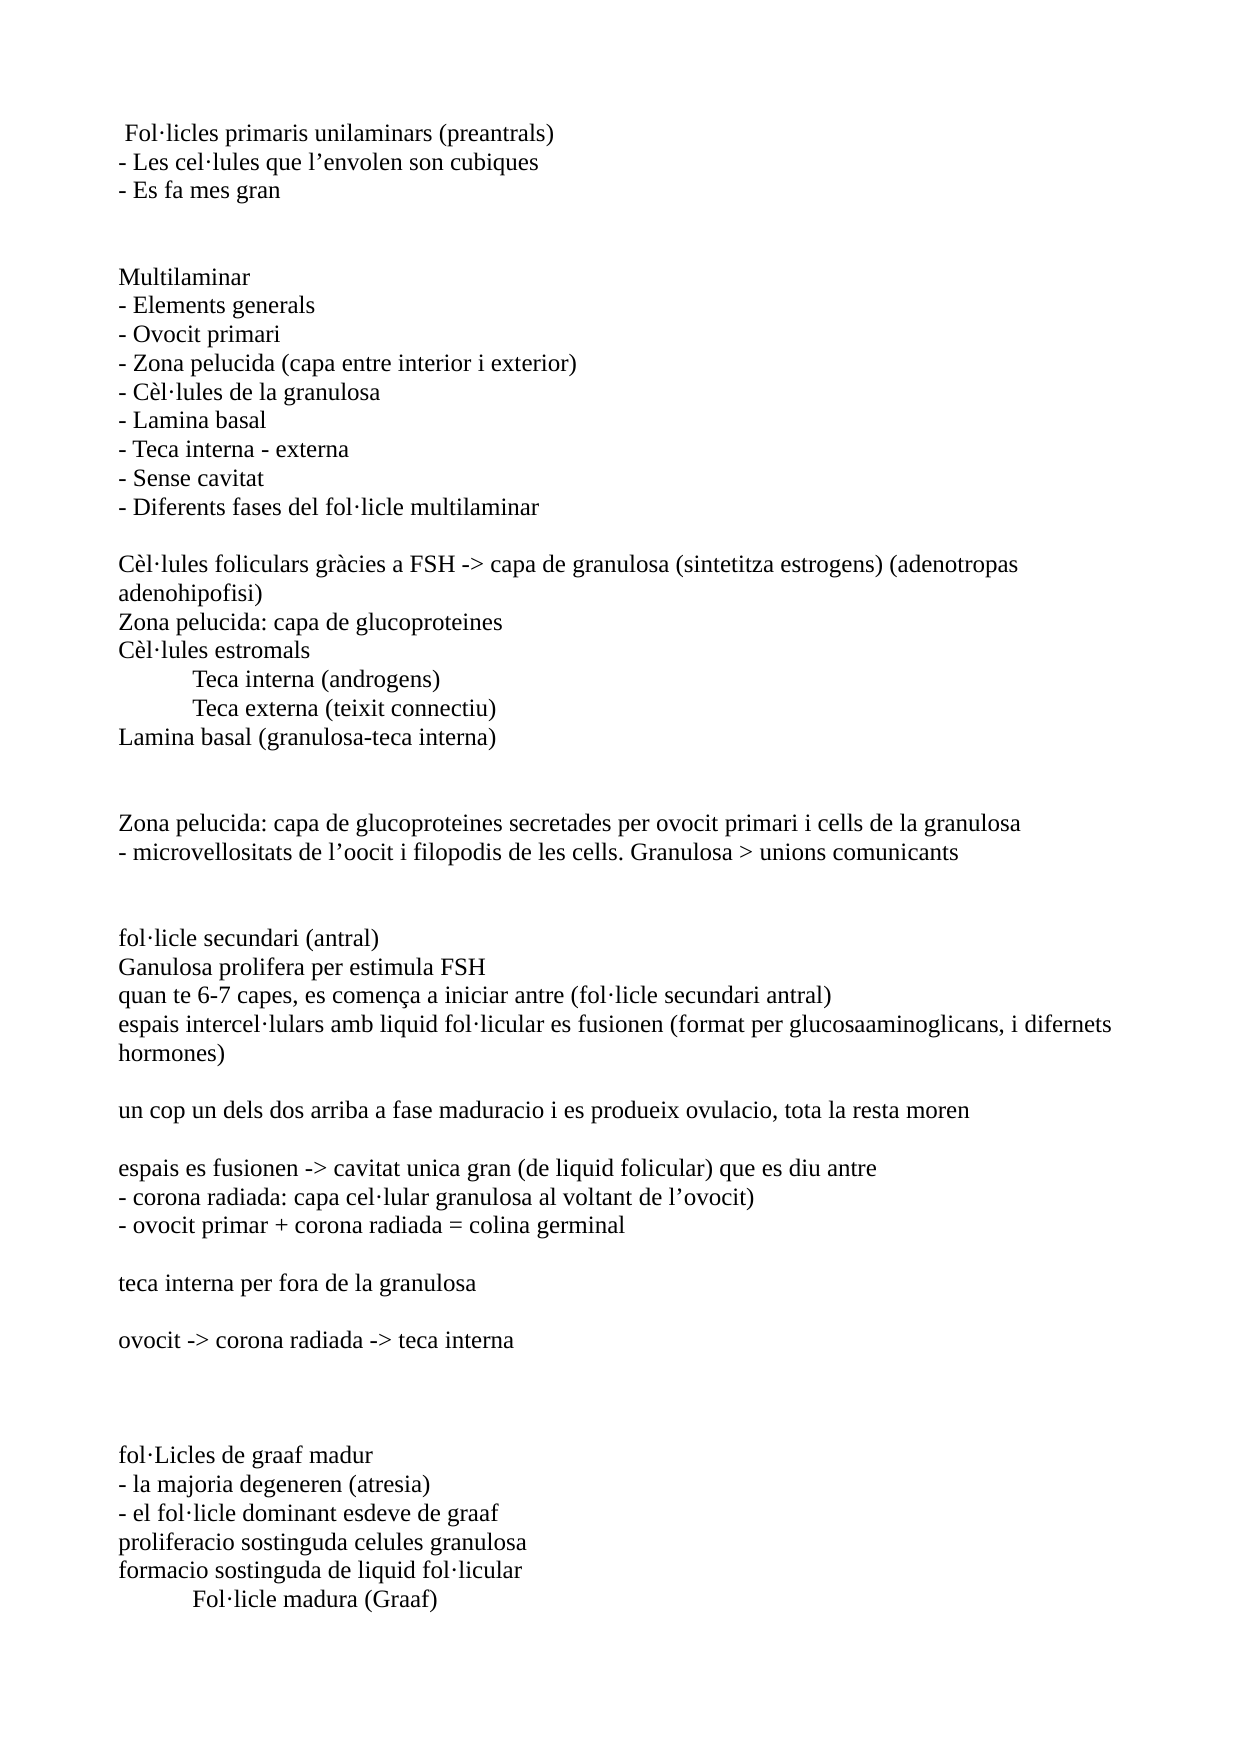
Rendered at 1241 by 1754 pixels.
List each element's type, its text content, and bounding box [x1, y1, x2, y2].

text - Zona pelucida (capa entre interior i exterior) [118, 348, 1122, 377]
text - Elements generals [118, 291, 1122, 319]
text proliferacio sostinguda celules granulosa [118, 1527, 1122, 1556]
text - Ovocit primari [118, 319, 1122, 348]
text Multilaminar [118, 262, 1122, 291]
text un cop un dels dos arriba a fase maduracio i es produeix ovulacio, tota la resta moren [118, 1096, 1122, 1124]
text - Lamina basal [118, 406, 1122, 434]
text Fol·licles primaris unilaminars (preantrals) [118, 118, 1122, 147]
text formacio sostinguda de liquid fol·licular [118, 1556, 1122, 1584]
text espais intercel·lulars amb liquid fol·licular es fusionen (format per glucosaaminoglicans, i difernets hormones) [118, 1009, 1122, 1067]
text Ganulosa prolifera per estimula FSH [118, 952, 1122, 981]
text espais es fusionen -> cavitat unica gran (de liquid folicular) que es diu antre [118, 1153, 1122, 1182]
text Zona pelucida: capa de glucoproteines secretades per ovocit primari i cells de la granulosa [118, 808, 1122, 837]
text - Les cel·lules que l’envolen son cubiques [118, 147, 1122, 176]
text - la majoria degeneren (atresia) [118, 1469, 1122, 1498]
text Teca interna (androgens) [118, 664, 1122, 693]
text Lamina basal (granulosa-teca interna) [118, 722, 1122, 751]
text Fol·licle madura (Graaf) [118, 1584, 1122, 1613]
text - corona radiada: capa cel·lular granulosa al voltant de l’ovocit) [118, 1182, 1122, 1211]
text Cèl·lules estromals [118, 636, 1122, 664]
text - ovocit primar + corona radiada = colina germinal [118, 1211, 1122, 1239]
text - Diferents fases del fol·licle multilaminar [118, 492, 1122, 521]
text - el fol·licle dominant esdeve de graaf [118, 1498, 1122, 1527]
text ovocit -> corona radiada -> teca interna [118, 1326, 1122, 1354]
text quan te 6-7 capes, es comença a iniciar antre (fol·licle secundari antral) [118, 981, 1122, 1009]
text fol·licle secundari (antral) [118, 923, 1122, 952]
text - Teca interna - externa [118, 434, 1122, 463]
text - microvellositats de l’oocit i filopodis de les cells. Granulosa > unions comunicants [118, 837, 1122, 866]
text - Es fa mes gran [118, 176, 1122, 204]
text - Cèl·lules de la granulosa [118, 377, 1122, 406]
text - Sense cavitat [118, 463, 1122, 492]
text fol·Licles de graaf madur [118, 1441, 1122, 1469]
text Cèl·lules foliculars gràcies a FSH -> capa de granulosa (sintetitza estrogens) (adenotropas adenohipofisi) [118, 549, 1122, 607]
text Teca externa (teixit connectiu) [118, 693, 1122, 722]
text Zona pelucida: capa de glucoproteines [118, 607, 1122, 636]
text teca interna per fora de la granulosa [118, 1268, 1122, 1297]
